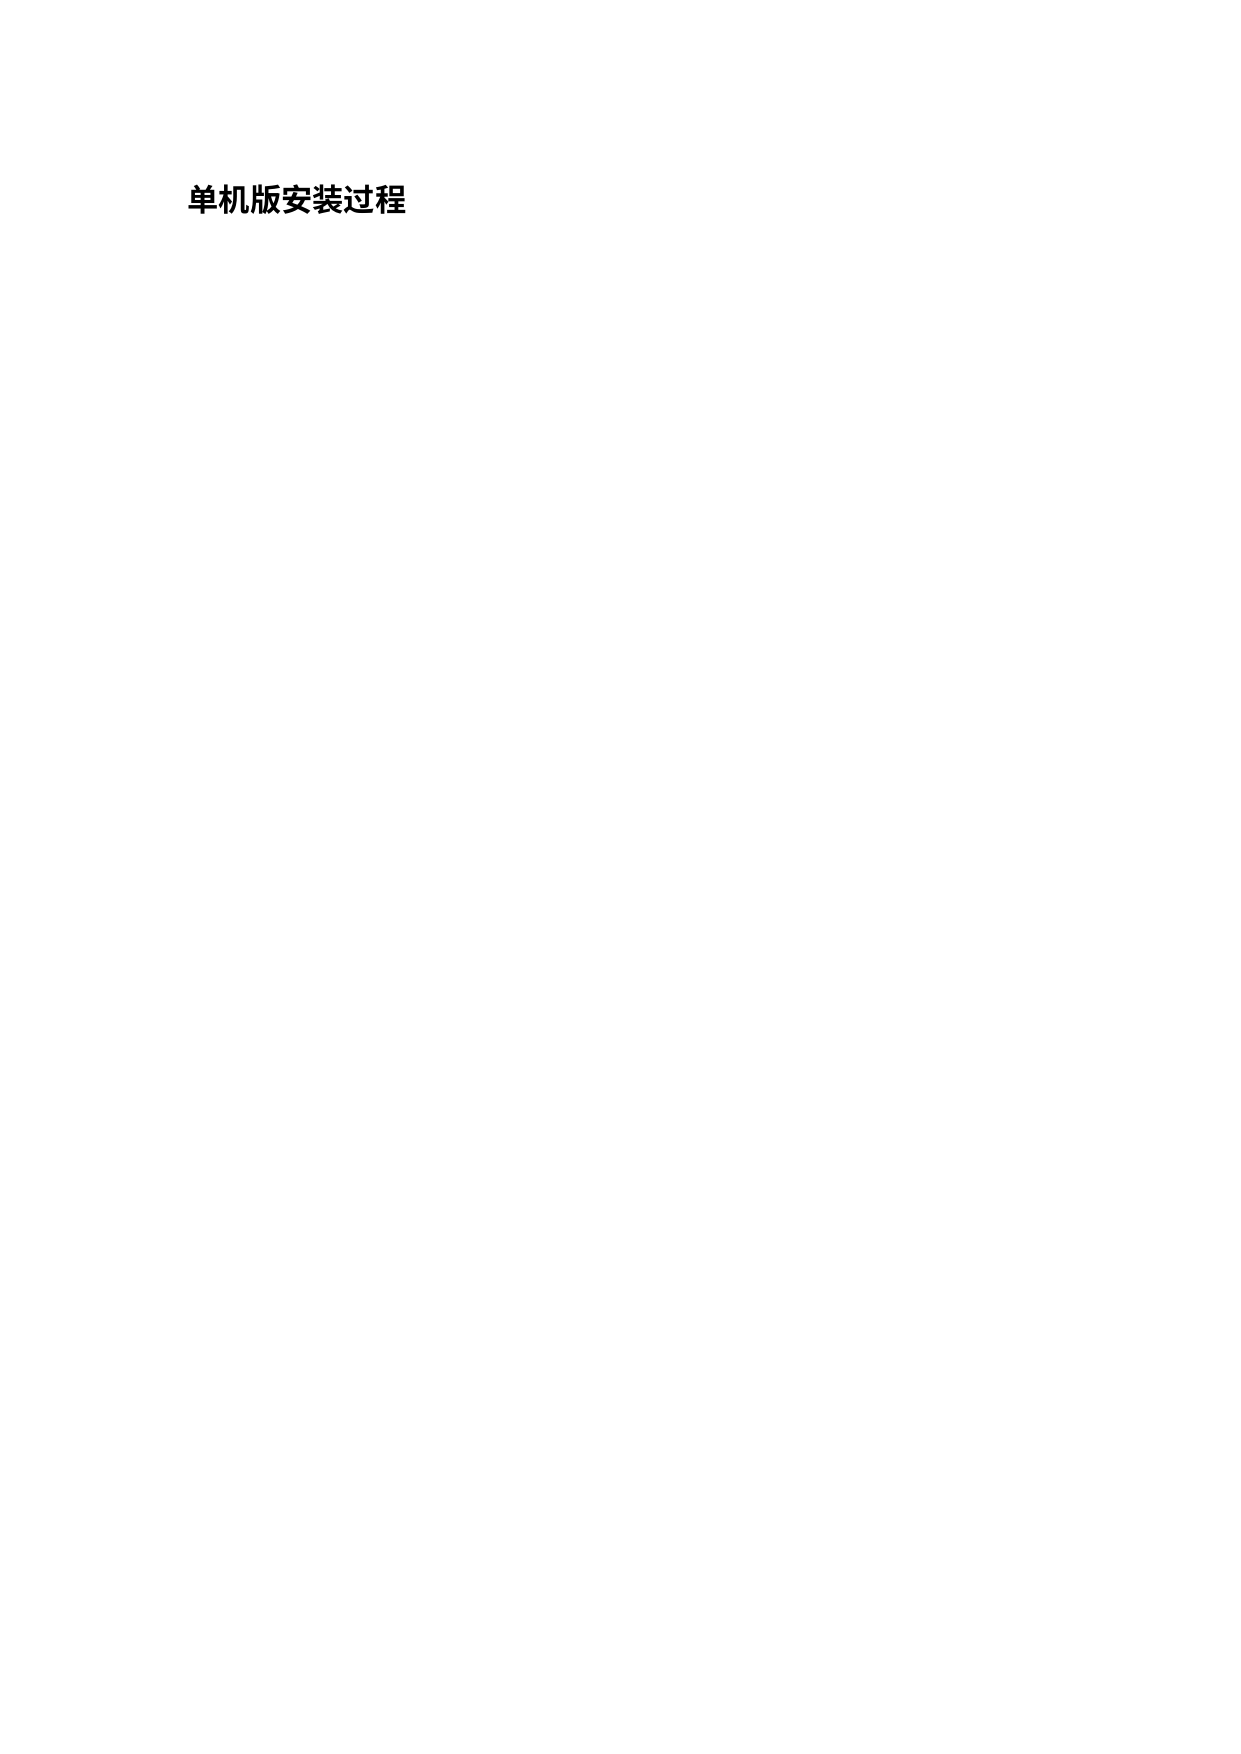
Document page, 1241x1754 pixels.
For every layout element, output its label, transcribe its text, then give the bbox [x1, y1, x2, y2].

text 单机版安装过程 [187, 162, 1053, 227]
